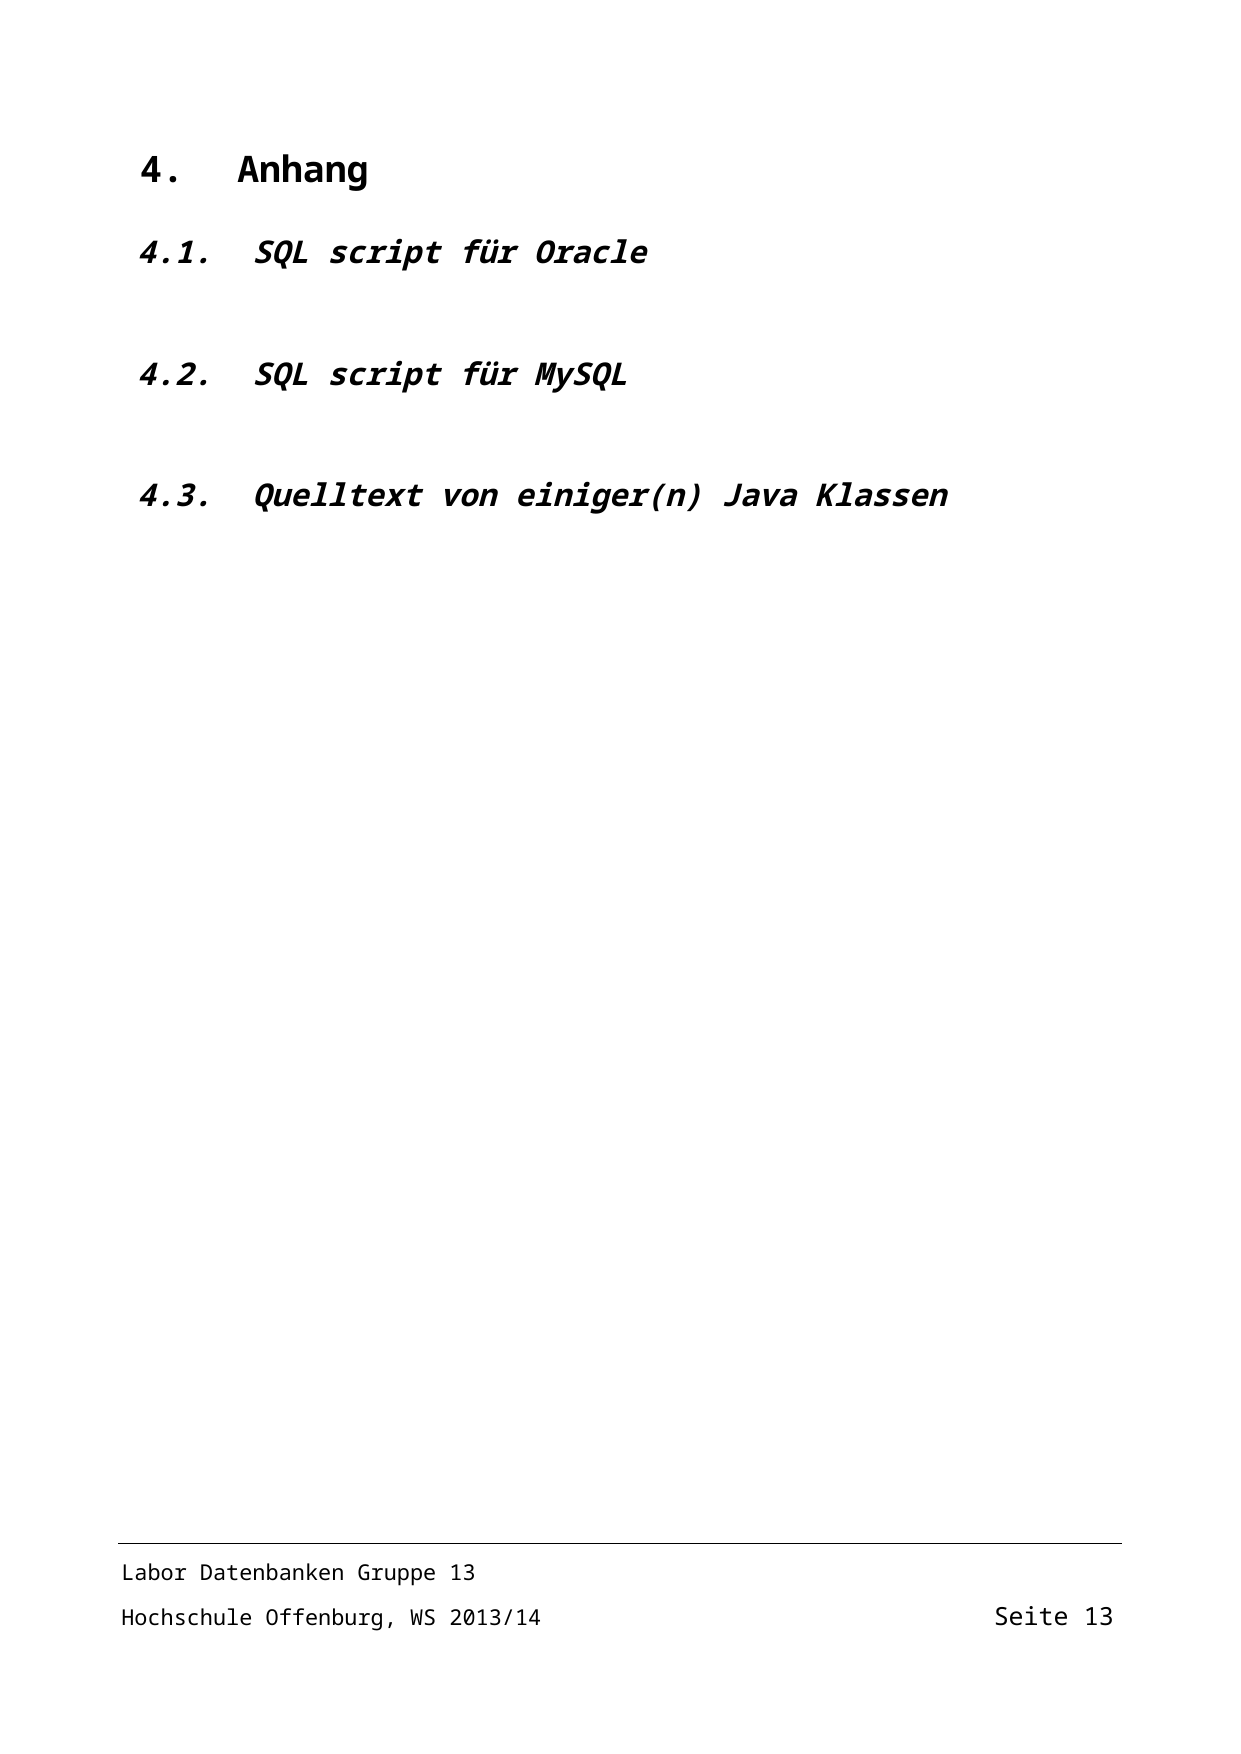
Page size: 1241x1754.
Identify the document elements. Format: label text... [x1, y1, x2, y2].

subtitle SQL script für MySQL [118, 352, 1122, 394]
subtitle SQL script für Oracle [118, 230, 1122, 273]
subtitle Quelltext von einiger(n) Java Klassen [118, 473, 1122, 516]
